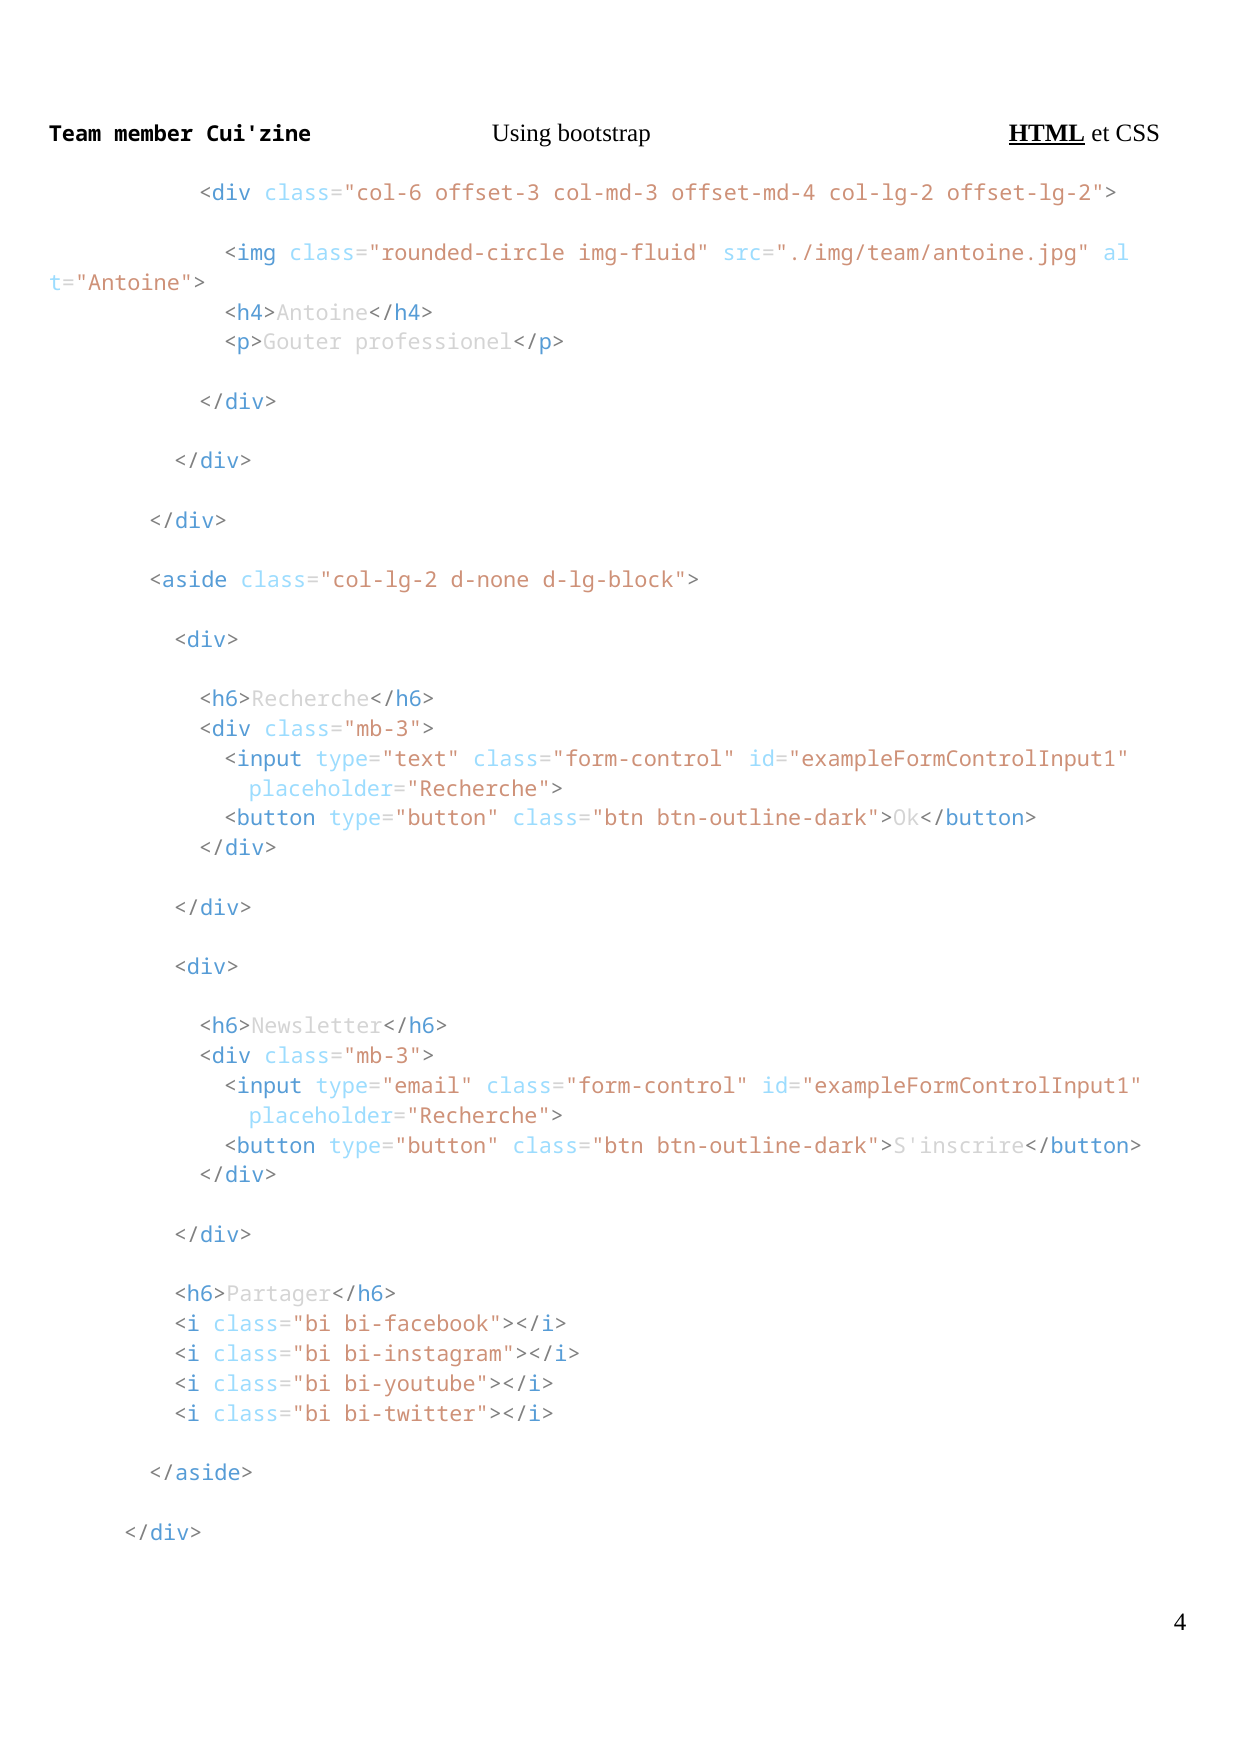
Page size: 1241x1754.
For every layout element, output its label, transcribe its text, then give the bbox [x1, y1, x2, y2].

text <div class="mb-3"> [48, 1040, 1186, 1070]
text <i class="bi bi-facebook"></i> [48, 1308, 1186, 1338]
text <div class="mb-3"> [48, 713, 1186, 743]
text <input type="email" class="form-control" id="exampleFormControlInput1" [48, 1070, 1186, 1100]
text </div> [48, 892, 1186, 921]
text <div class="col-6 offset-3 col-md-3 offset-md-4 col-lg-2 offset-lg-2"> [48, 177, 1186, 207]
text </div> [48, 1159, 1186, 1189]
text <i class="bi bi-youtube"></i> [48, 1368, 1186, 1398]
text <aside class="col-lg-2 d-none d-lg-block"> [48, 564, 1186, 594]
text </aside> [48, 1457, 1186, 1487]
text </div> [48, 832, 1186, 862]
text <button type="button" class="btn btn-outline-dark">S'inscrire</button> [48, 1130, 1186, 1159]
text <h4>Antoine</h4> [48, 296, 1186, 326]
text <p>Gouter professionel</p> [48, 326, 1186, 356]
text <div> [48, 951, 1186, 981]
text </div> [48, 1517, 1186, 1546]
text <i class="bi bi-twitter"></i> [48, 1398, 1186, 1427]
text <i class="bi bi-instagram"></i> [48, 1338, 1186, 1368]
text </div> [48, 505, 1186, 534]
text <h6>Recherche</h6> [48, 683, 1186, 713]
text <h6>Partager</h6> [48, 1278, 1186, 1308]
text <button type="button" class="btn btn-outline-dark">Ok</button> [48, 802, 1186, 832]
text <input type="text" class="form-control" id="exampleFormControlInput1" [48, 743, 1186, 772]
text <img class="rounded-circle img-fluid" src="./img/team/antoine.jpg" alt="Antoine"> [48, 237, 1186, 296]
text <div> [48, 624, 1186, 653]
text placeholder="Recherche"> [48, 1100, 1186, 1130]
text <h6>Newsletter</h6> [48, 1011, 1186, 1040]
text </div> [48, 1219, 1186, 1249]
text </div> [48, 386, 1186, 416]
text placeholder="Recherche"> [48, 772, 1186, 802]
text </div> [48, 445, 1186, 475]
